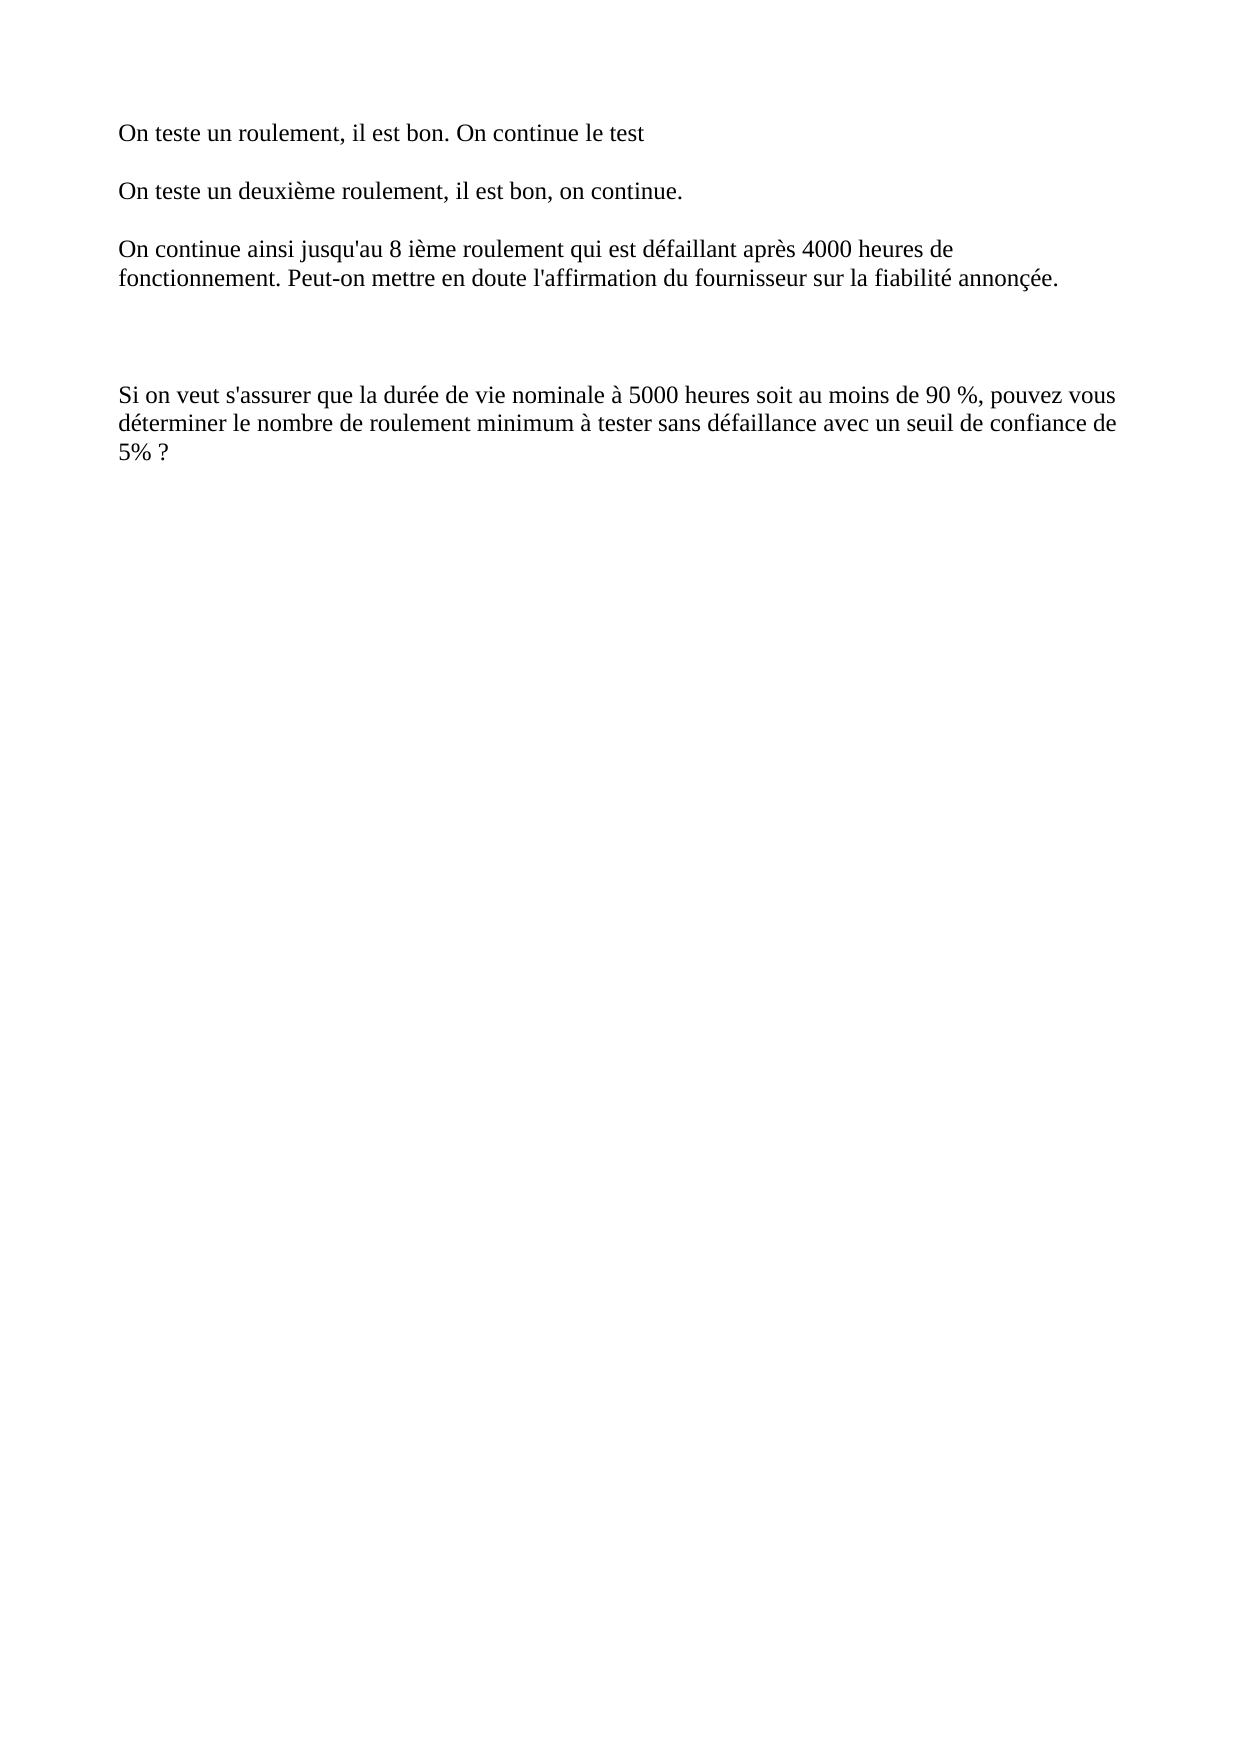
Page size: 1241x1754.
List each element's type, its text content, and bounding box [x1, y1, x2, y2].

text On teste un deuxième roulement, il est bon, on continue. [118, 176, 1122, 205]
text On teste un roulement, il est bon. On continue le test [118, 118, 1122, 147]
text On continue ainsi jusqu'au 8 ième roulement qui est défaillant après 4000 heures de fonctionnement. Peut-on mettre en doute l'affirmation du fournisseur sur la fiabilité annonçée. [118, 234, 1122, 292]
text Si on veut s'assurer que la durée de vie nominale à 5000 heures soit au moins de 90 %, pouvez vous déterminer le nombre de roulement minimum à tester sans défaillance avec un seuil de confiance de 5% ? [118, 380, 1122, 466]
